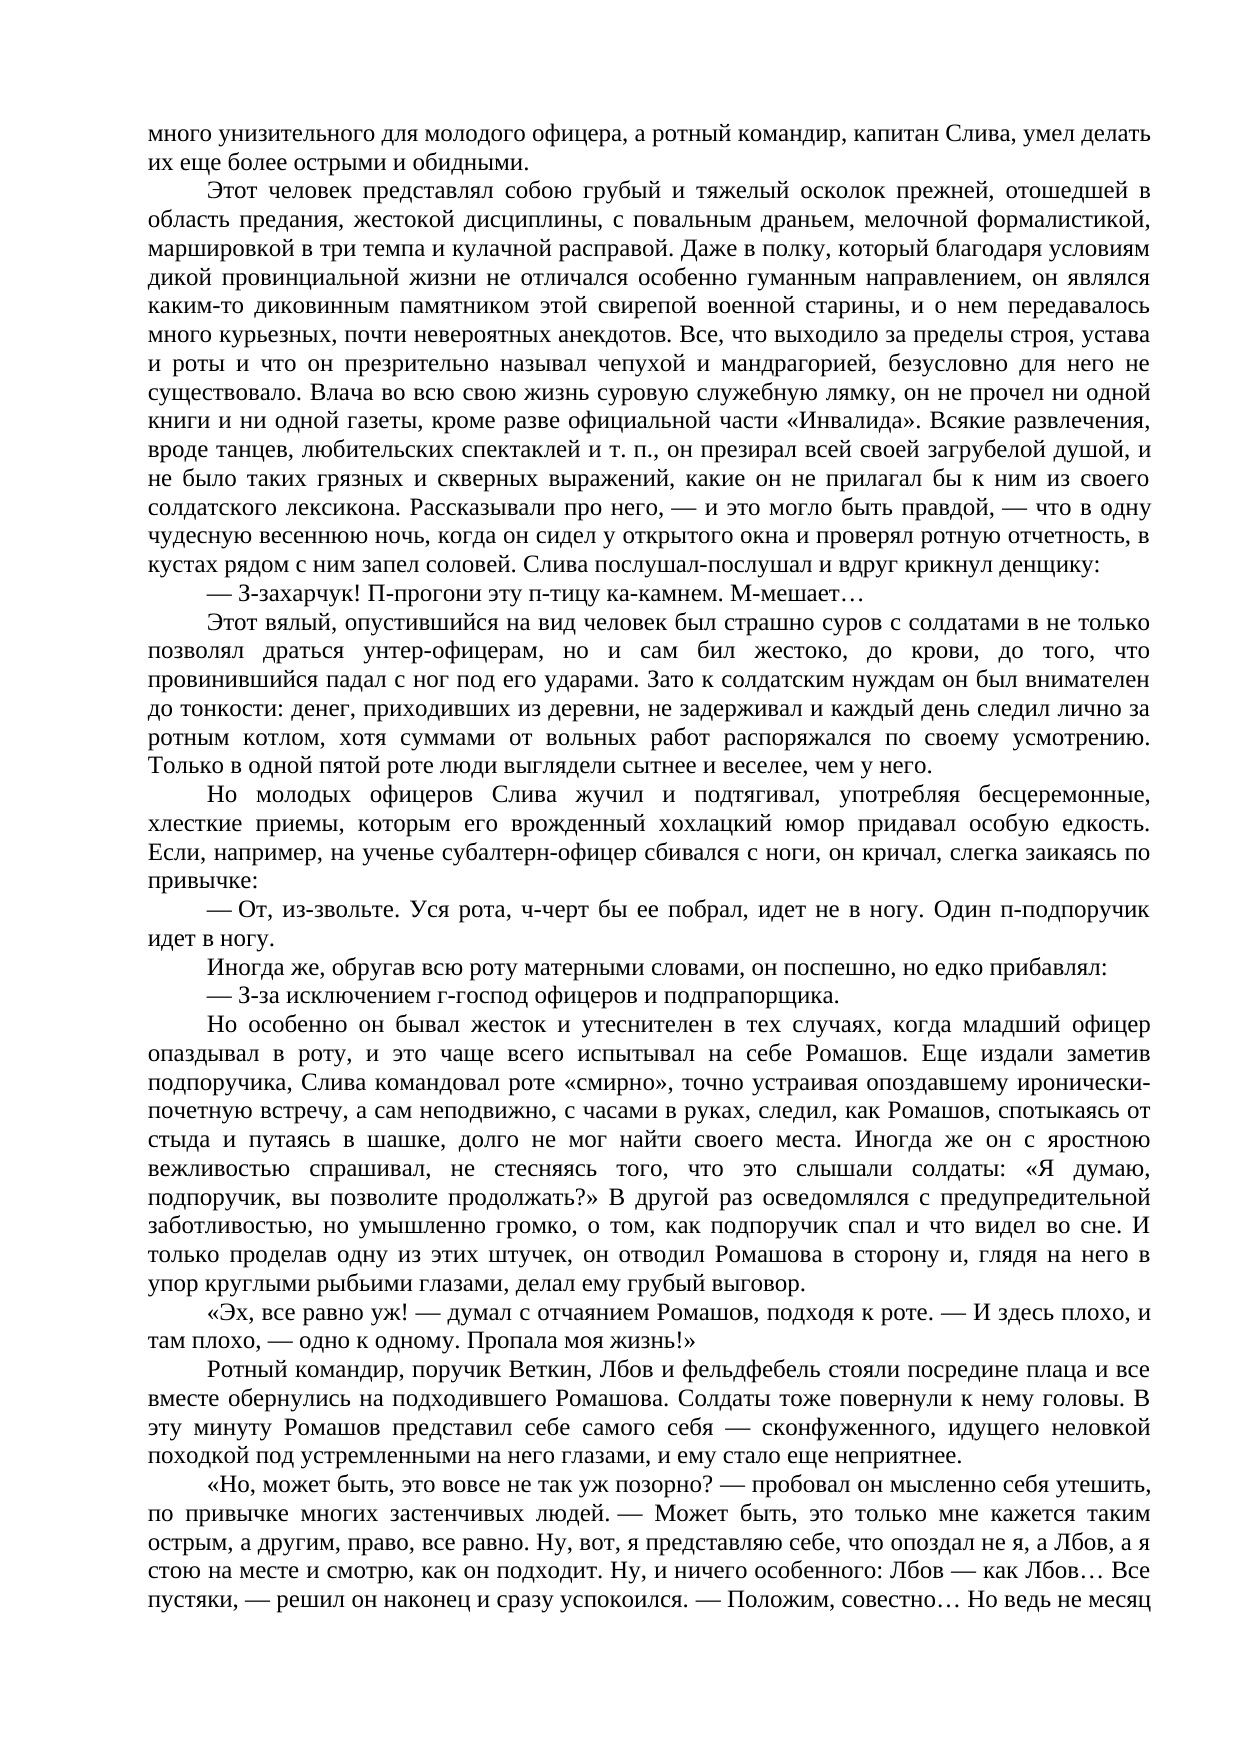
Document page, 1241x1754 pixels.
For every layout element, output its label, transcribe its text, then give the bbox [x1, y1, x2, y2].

text — З-за исключением г-господ офицеров и подпрапорщика. [148, 981, 1152, 1009]
text Этот вялый, опустившийся на вид человек был страшно суров с солдатами в не только позволял драться унтер-офицерам, но и сам бил жестоко, до крови, до того, что провинившийся падал с ног под его ударами. Зато к солдатским нуждам он был внимателен до тонкости: денег, приходивших из деревни, не задерживал и каждый день следил лично за ротным котлом, хотя суммами от вольных работ распоряжался по своему усмотрению. Только в одной пятой роте люди выглядели сытнее и веселее, чем у него. [148, 607, 1152, 779]
text Ротный командир, поручик Веткин, Лбов и фельдфебель стояли посредине плаца и все вместе обернулись на подходившего Ромашова. Солдаты тоже повернули к нему головы. В эту минуту Ромашов представил себе самого себя — сконфуженного, идущего неловкой походкой под устремленными на него глазами, и ему стало еще неприятнее. [148, 1354, 1152, 1469]
text Этот человек представлял собою грубый и тяжелый осколок прежней, отошедшей в область предания, жестокой дисциплины, с повальным драньем, мелочной формалистикой, маршировкой в три темпа и кулачной расправой. Даже в полку, который благодаря условиям дикой провинциальной жизни не отличался особенно гуманным направлением, он являлся каким-то диковинным памятником этой свирепой военной старины, и о нем передавалось много курьезных, почти невероятных анекдотов. Все, что выходило за пределы строя, устава и роты и что он презрительно называл чепухой и мандрагорией, безусловно для него не существовало. Влача во всю свою жизнь суровую служебную лямку, он не прочел ни одной книги и ни одной газеты, кроме разве официальной части «Инвалида». Всякие развлечения, вроде танцев, любительских спектаклей и т. п., он презирал всей своей загрубелой душой, и не было таких грязных и скверных выражений, какие он не прилагал бы к ним из своего солдатского лексикона. Рассказывали про него, — и это могло быть правдой, — что в одну чудесную весеннюю ночь, когда он сидел у открытого окна и проверял ротную отчетность, в кустах рядом с ним запел соловей. Слива послушал-послушал и вдруг крикнул денщику: [148, 176, 1152, 578]
text Иногда же, обругав всю роту матерными словами, он поспешно, но едко прибавлял: [148, 952, 1152, 981]
text Но особенно он бывал жесток и утеснителен в тех случаях, когда младший офицер опаздывал в роту, и это чаще всего испытывал на себе Ромашов. Еще издали заметив подпоручика, Слива командовал роте «смирно», точно устраивая опоздавшему иронически-почетную встречу, а сам неподвижно, с часами в руках, следил, как Ромашов, спотыкаясь от стыда и путаясь в шашке, долго не мог найти своего места. Иногда же он с яростною вежливостью спрашивал, не стесняясь того, что это слышали солдаты: «Я думаю, подпоручик, вы позволите продолжать?» В другой раз осведомлялся с предупредительной заботливостью, но умышленно громко, о том, как подпоручик спал и что видел во сне. И только проделав одну из этих штучек, он отводил Ромашова в сторону и, глядя на него в упор круглыми рыбьими глазами, делал ему грубый выговор. [148, 1009, 1152, 1297]
text много унизительного для молодого офицера, а ротный командир, капитан Слива, умел делать их еще более острыми и обидными. [148, 118, 1152, 176]
text — З-захарчук! П-прогони эту п-тицу ка-камнем. М-мешает… [148, 578, 1152, 607]
text — От, из-звольте. Уся рота, ч-черт бы ее побрал, идет не в ногу. Один п-подпоручик идет в ногу. [148, 894, 1152, 952]
text Но молодых офицеров Слива жучил и подтягивал, употребляя бесцеремонные, хлесткие приемы, которым его врожденный хохлацкий юмор придавал особую едкость. Если, например, на ученье субалтерн-офицер сбивался с ноги, он кричал, слегка заикаясь по привычке: [148, 779, 1152, 894]
text «Но, может быть, это вовсе не так уж позорно? — пробовал он мысленно себя утешить, по привычке многих застенчивых людей. — Может быть, это только мне кажется таким острым, а другим, право, все равно. Ну, вот, я представляю себе, что опоздал не я, а Лбов, а я стою на месте и смотрю, как он подходит. Ну, и ничего особенного: Лбов — как Лбов… Все пустяки, — решил он наконец и сразу успокоился. — Положим, совестно… Но ведь не месяц [148, 1469, 1152, 1613]
text «Эх, все равно уж! — думал с отчаянием Ромашов, подходя к роте. — И здесь плохо, и там плохо, — одно к одному. Пропала моя жизнь!» [148, 1297, 1152, 1354]
